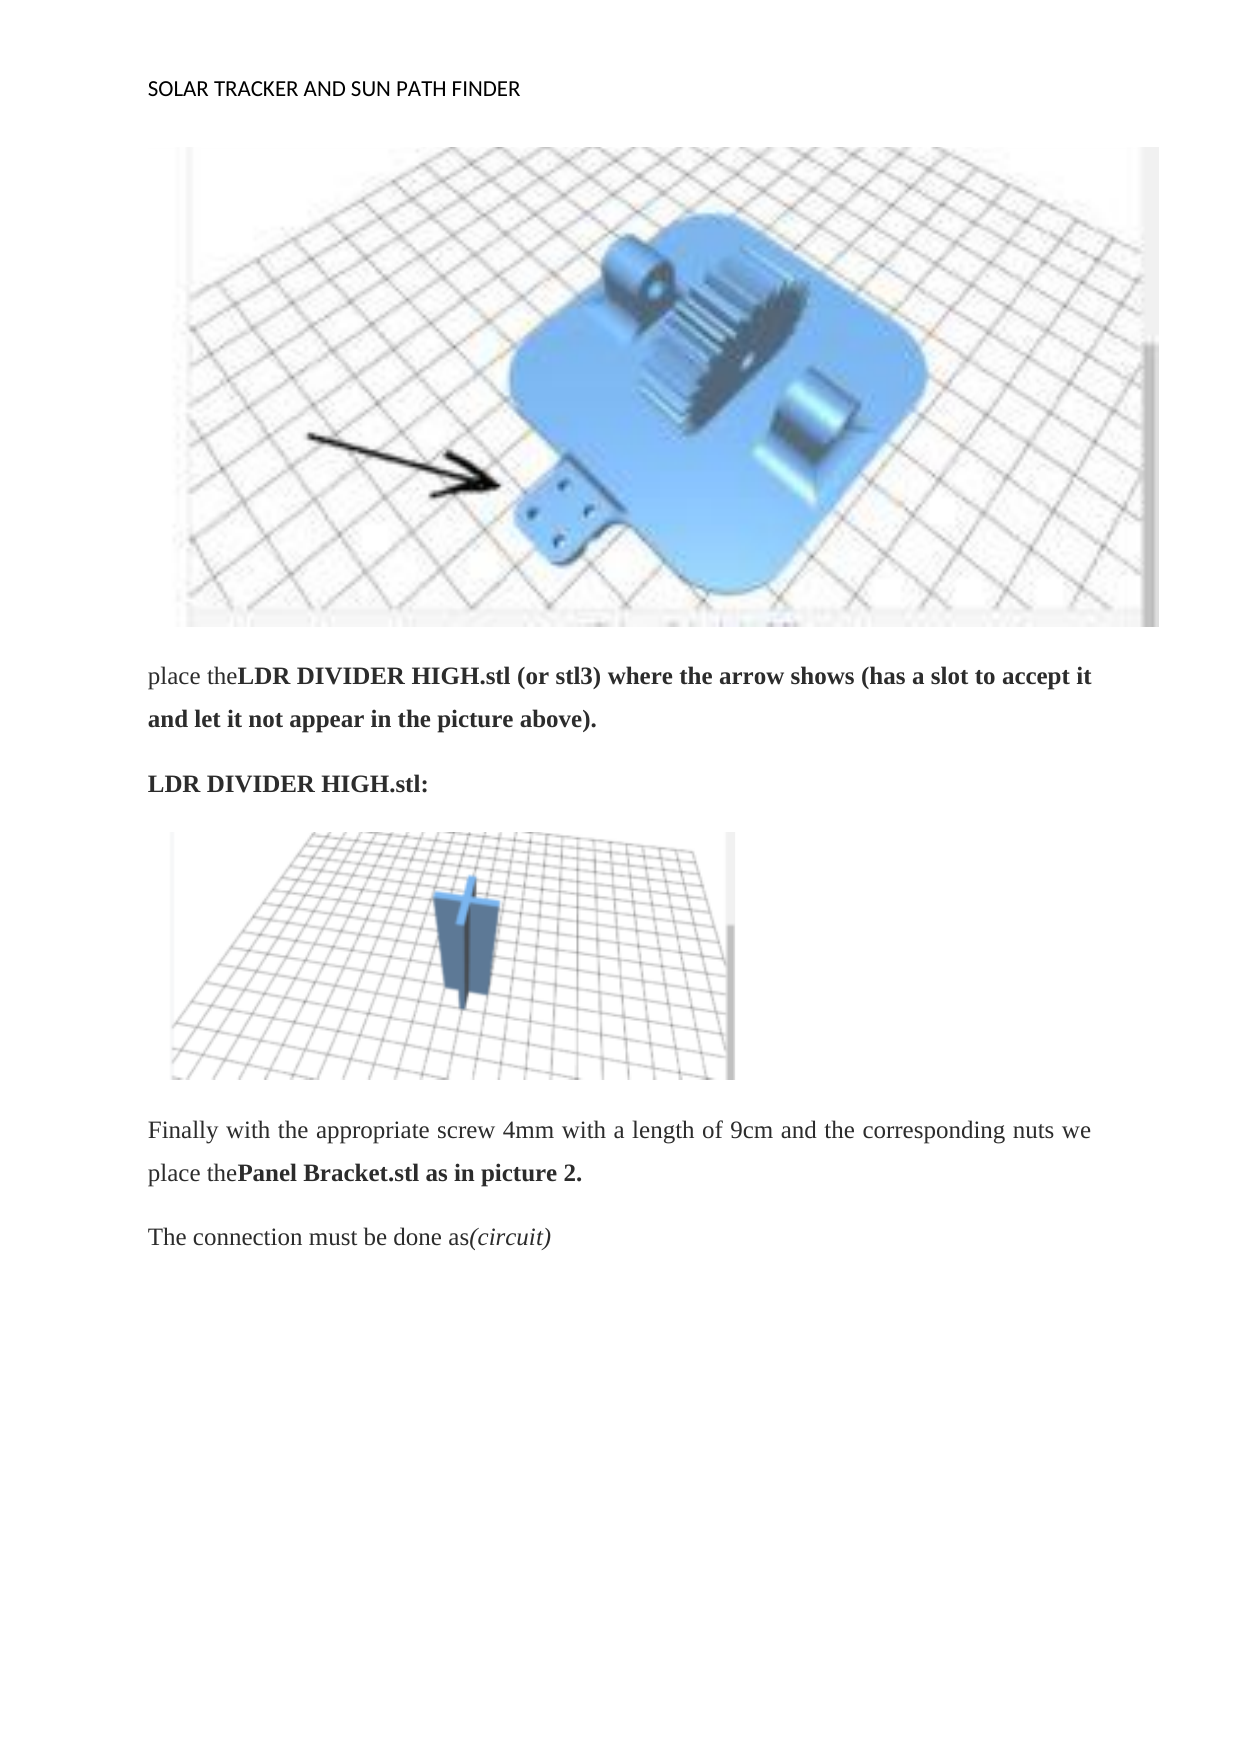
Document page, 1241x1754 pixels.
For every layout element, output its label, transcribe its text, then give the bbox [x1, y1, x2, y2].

text place theLDR DIVIDER HIGH.stl (or stl3) where the arrow shows (has a slot to accept it and let it not appear in the picture above). [148, 661, 1092, 733]
text The connection must be done as(circuit) [148, 1222, 1092, 1251]
picture [147, 832, 735, 1080]
picture [147, 147, 1159, 627]
text LDR DIVIDER HIGH.stl: [148, 769, 1092, 797]
text Finally with the appropriate screw 4mm with a length of 9cm and the corresponding nuts we place thePanel Bracket.stl as in picture 2. [148, 1115, 1092, 1187]
